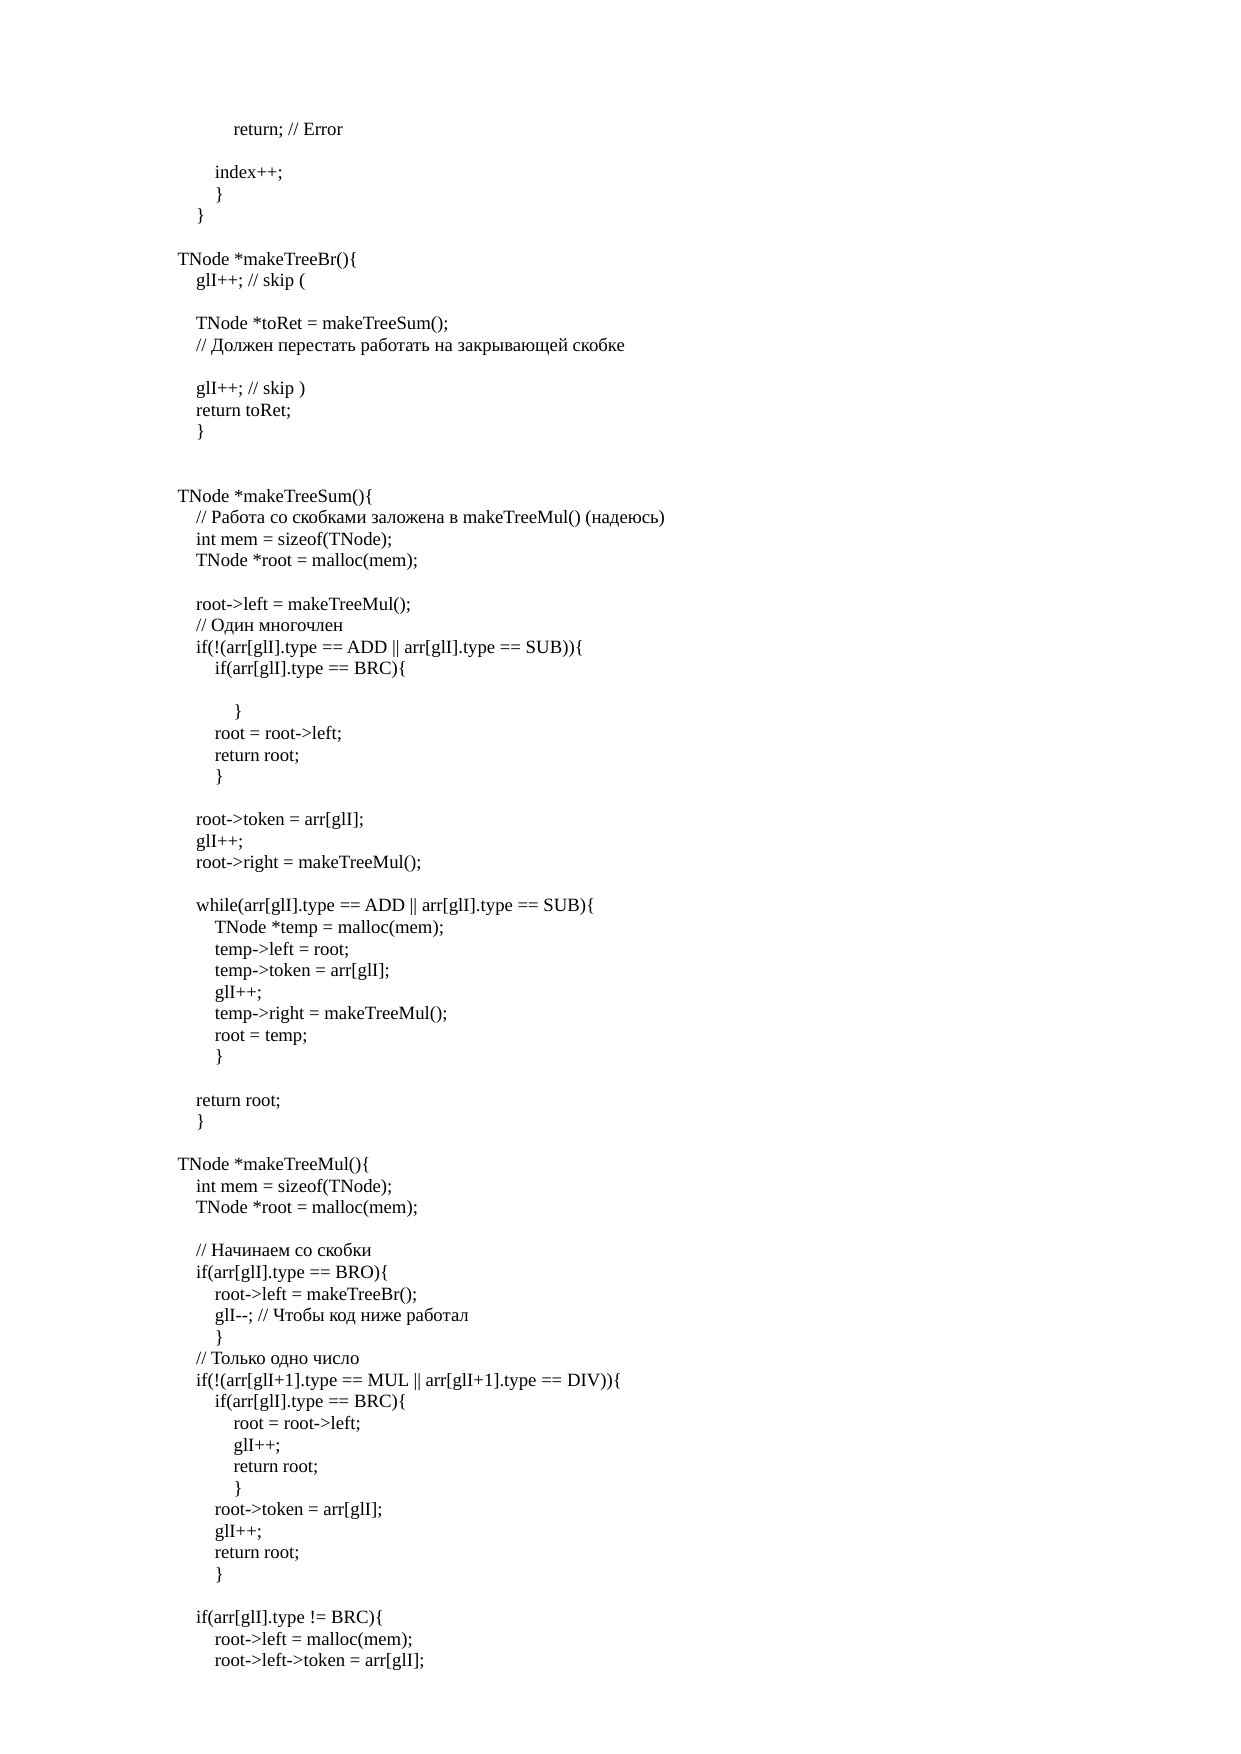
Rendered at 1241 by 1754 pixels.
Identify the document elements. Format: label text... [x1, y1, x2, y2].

text temp->token = arr[glI]; [177, 959, 1152, 981]
text index++; [177, 161, 1152, 183]
text root = temp; [177, 1024, 1152, 1045]
text return; // Error [177, 118, 1152, 140]
text int mem = sizeof(TNode); [177, 528, 1152, 549]
text root = root->left; [177, 722, 1152, 743]
text } [177, 204, 1152, 226]
text root->left = makeTreeMul(); [177, 592, 1152, 614]
text if(!(arr[glI+1].type == MUL || arr[glI+1].type == DIV)){ [177, 1369, 1152, 1390]
text TNode *temp = malloc(mem); [177, 916, 1152, 937]
text TNode *makeTreeBr(){ [177, 247, 1152, 269]
text } [177, 1110, 1152, 1132]
text // Один многочлен [177, 614, 1152, 636]
text TNode *toRet = makeTreeSum(); [177, 312, 1152, 334]
text if(arr[glI].type == BRO){ [177, 1261, 1152, 1282]
text if(!(arr[glI].type == ADD || arr[glI].type == SUB)){ [177, 636, 1152, 657]
text } [177, 1563, 1152, 1584]
text return root; [177, 1455, 1152, 1477]
text temp->left = root; [177, 937, 1152, 959]
text if(arr[glI].type == BRC){ [177, 657, 1152, 679]
text root->left->token = arr[glI]; [177, 1649, 1152, 1671]
text root = root->left; [177, 1412, 1152, 1433]
text if(arr[glI].type != BRC){ [177, 1606, 1152, 1627]
text root->token = arr[glI]; [177, 1498, 1152, 1520]
text glI++; [177, 1520, 1152, 1541]
text return root; [177, 1541, 1152, 1563]
text root->right = makeTreeMul(); [177, 851, 1152, 873]
text TNode *makeTreeSum(){ [177, 485, 1152, 506]
text } [177, 420, 1152, 442]
text } [177, 1326, 1152, 1347]
text glI++; // skip ( [177, 269, 1152, 291]
text glI++; [177, 1433, 1152, 1455]
text } [177, 765, 1152, 787]
text int mem = sizeof(TNode); [177, 1175, 1152, 1196]
text } [177, 183, 1152, 204]
text TNode *root = malloc(mem); [177, 549, 1152, 571]
text TNode *makeTreeMul(){ [177, 1153, 1152, 1175]
text glI++; [177, 830, 1152, 851]
text return toRet; [177, 398, 1152, 420]
text return root; [177, 743, 1152, 765]
text return root; [177, 1088, 1152, 1110]
text // Начинаем со скобки [177, 1239, 1152, 1261]
text root->token = arr[glI]; [177, 808, 1152, 830]
text glI++; // skip ) [177, 377, 1152, 398]
text if(arr[glI].type == BRC){ [177, 1390, 1152, 1412]
text // Только одно число [177, 1347, 1152, 1369]
text glI--; // Чтобы код ниже работал [177, 1304, 1152, 1326]
text glI++; [177, 981, 1152, 1002]
text } [177, 700, 1152, 722]
text root->left = malloc(mem); [177, 1627, 1152, 1649]
text } [177, 1477, 1152, 1498]
text while(arr[glI].type == ADD || arr[glI].type == SUB){ [177, 894, 1152, 916]
text } [177, 1045, 1152, 1067]
text // Работа со скобками заложена в makeTreeMul() (надеюсь) [177, 506, 1152, 528]
text root->left = makeTreeBr(); [177, 1282, 1152, 1304]
text // Должен перестать работать на закрывающей скобке [177, 334, 1152, 355]
text TNode *root = malloc(mem); [177, 1196, 1152, 1218]
text temp->right = makeTreeMul(); [177, 1002, 1152, 1024]
